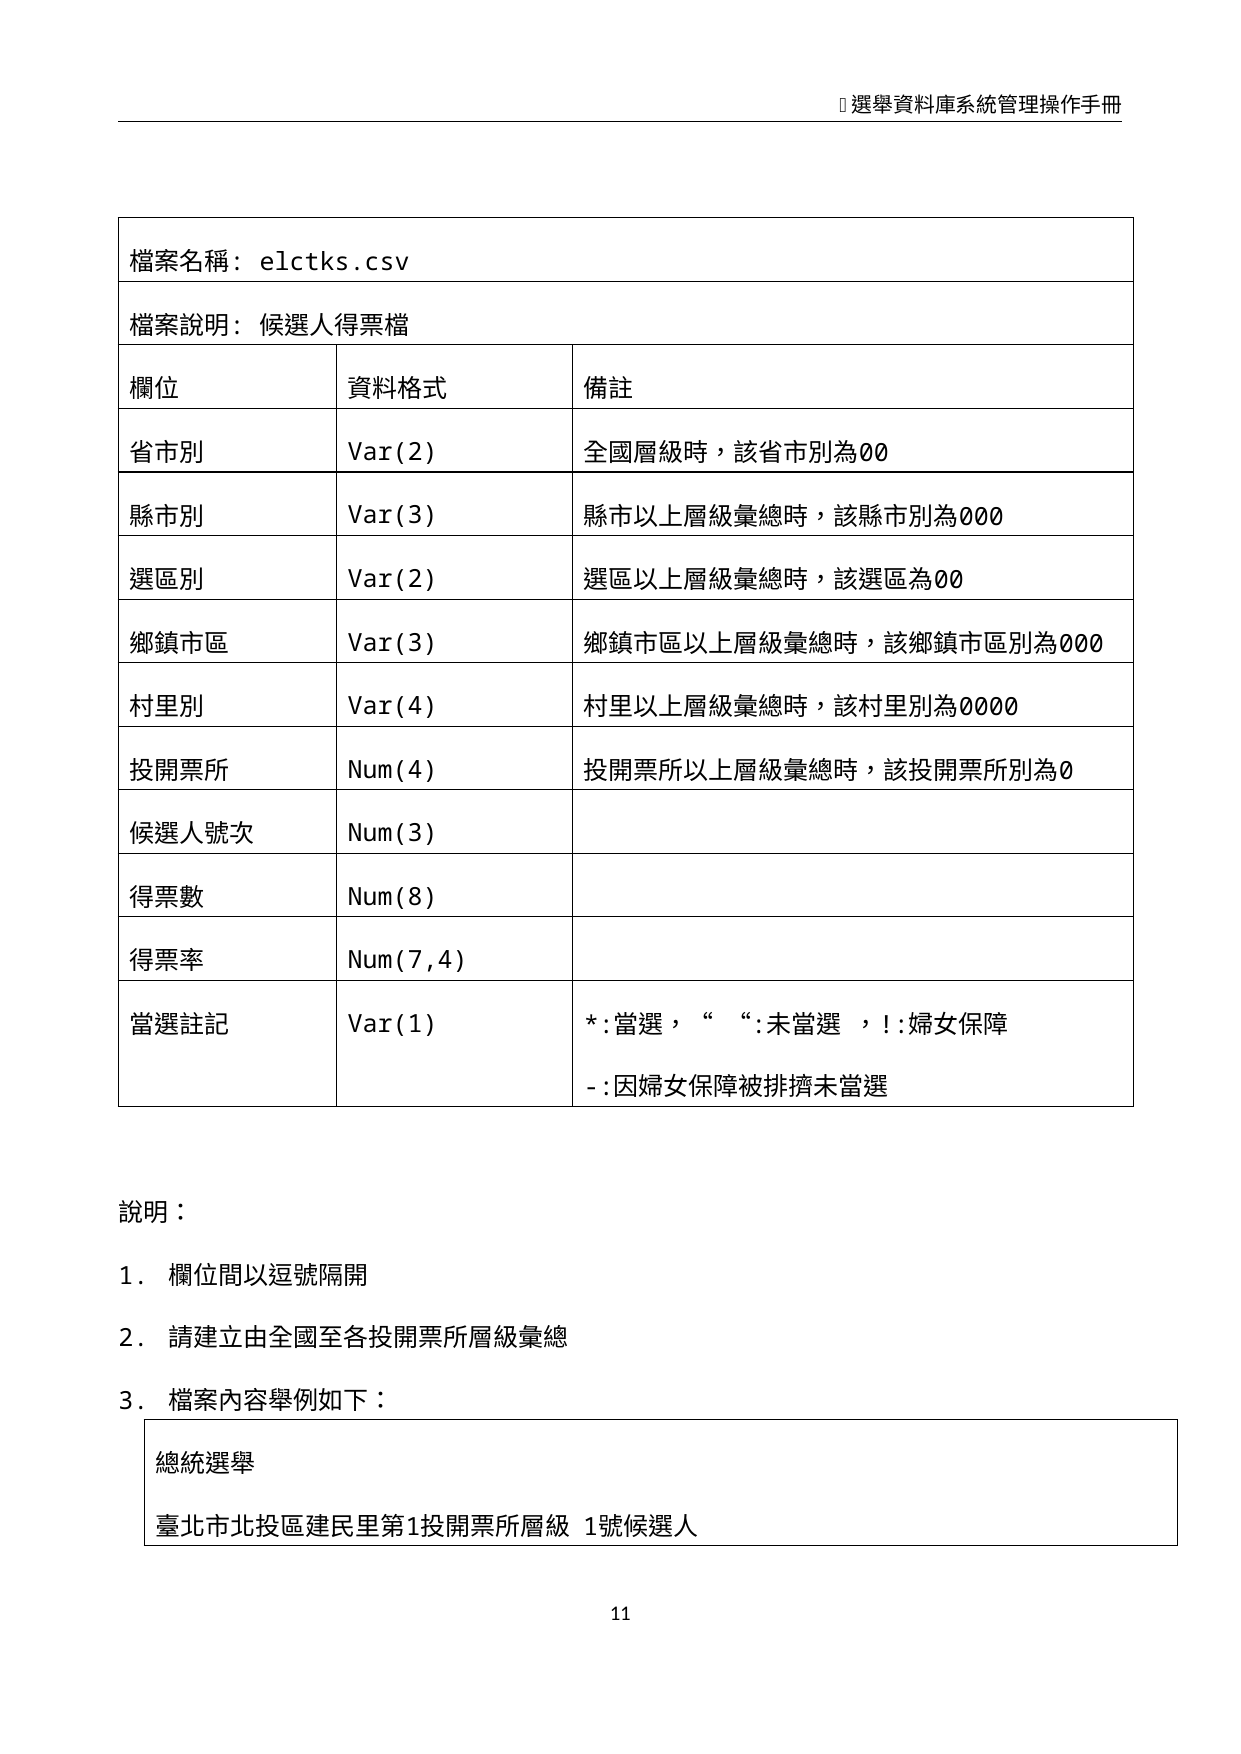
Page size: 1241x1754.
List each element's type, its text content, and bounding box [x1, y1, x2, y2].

table_cell 得票率 [119, 917, 336, 980]
table_cell 選區以上層級彙總時，該選區為00 [573, 536, 1133, 598]
table_cell 檔案說明: 候選人得票檔 [119, 282, 1133, 344]
table_header 總統選舉 臺北市北投區建民里第1投開票所層級 1號候選人 [145, 1420, 1177, 1545]
table_cell 欄位 [119, 345, 336, 408]
table_cell [573, 917, 1133, 980]
table_cell 村里別 [119, 663, 336, 726]
table_cell [573, 790, 1133, 853]
table_cell 縣市別 [119, 473, 336, 535]
table_cell Num(7,4) [337, 917, 572, 980]
table_cell 鄉鎮市區以上層級彙總時，該鄉鎮市區別為000 [573, 600, 1133, 662]
table_cell 當選註記 [119, 981, 336, 1106]
table_cell 候選人號次 [119, 790, 336, 853]
table_cell Var(3) [337, 600, 572, 662]
table_cell Var(3) [337, 473, 572, 535]
table_cell 省市別 [119, 409, 336, 471]
table_cell 投開票所 [119, 727, 336, 789]
table_cell Var(2) [337, 536, 572, 598]
list 請建立由全國至各投開票所層級彙總 [118, 1294, 1122, 1357]
table_cell Var(2) [337, 409, 572, 471]
table_cell Var(4) [337, 663, 572, 726]
table_cell Num(4) [337, 727, 572, 789]
table_cell Num(8) [337, 854, 572, 916]
table_cell 投開票所以上層級彙總時，該投開票所別為0 [573, 727, 1133, 789]
table_cell 資料格式 [337, 345, 572, 408]
table_cell Var(1) [337, 981, 572, 1106]
table_cell 縣市以上層級彙總時，該縣市別為000 [573, 473, 1133, 535]
table_cell Num(3) [337, 790, 572, 853]
table_cell 鄉鎮市區 [119, 600, 336, 662]
table_cell *:當選，“ “:未當選 ，!:婦女保障 -:因婦女保障被排擠未當選 [573, 981, 1133, 1106]
table_cell 得票數 [119, 854, 336, 916]
list 檔案內容舉例如下： [118, 1357, 1122, 1419]
table_cell 備註 [573, 345, 1133, 408]
table_header 檔案名稱: elctks.csv [119, 218, 1133, 281]
table_cell [573, 854, 1133, 916]
table_cell 全國層級時，該省市別為00 [573, 409, 1133, 471]
table_cell 村里以上層級彙總時，該村里別為0000 [573, 663, 1133, 726]
table_cell 選區別 [119, 536, 336, 598]
list 欄位間以逗號隔開 [118, 1232, 1122, 1294]
text 說明： [118, 1169, 1122, 1232]
